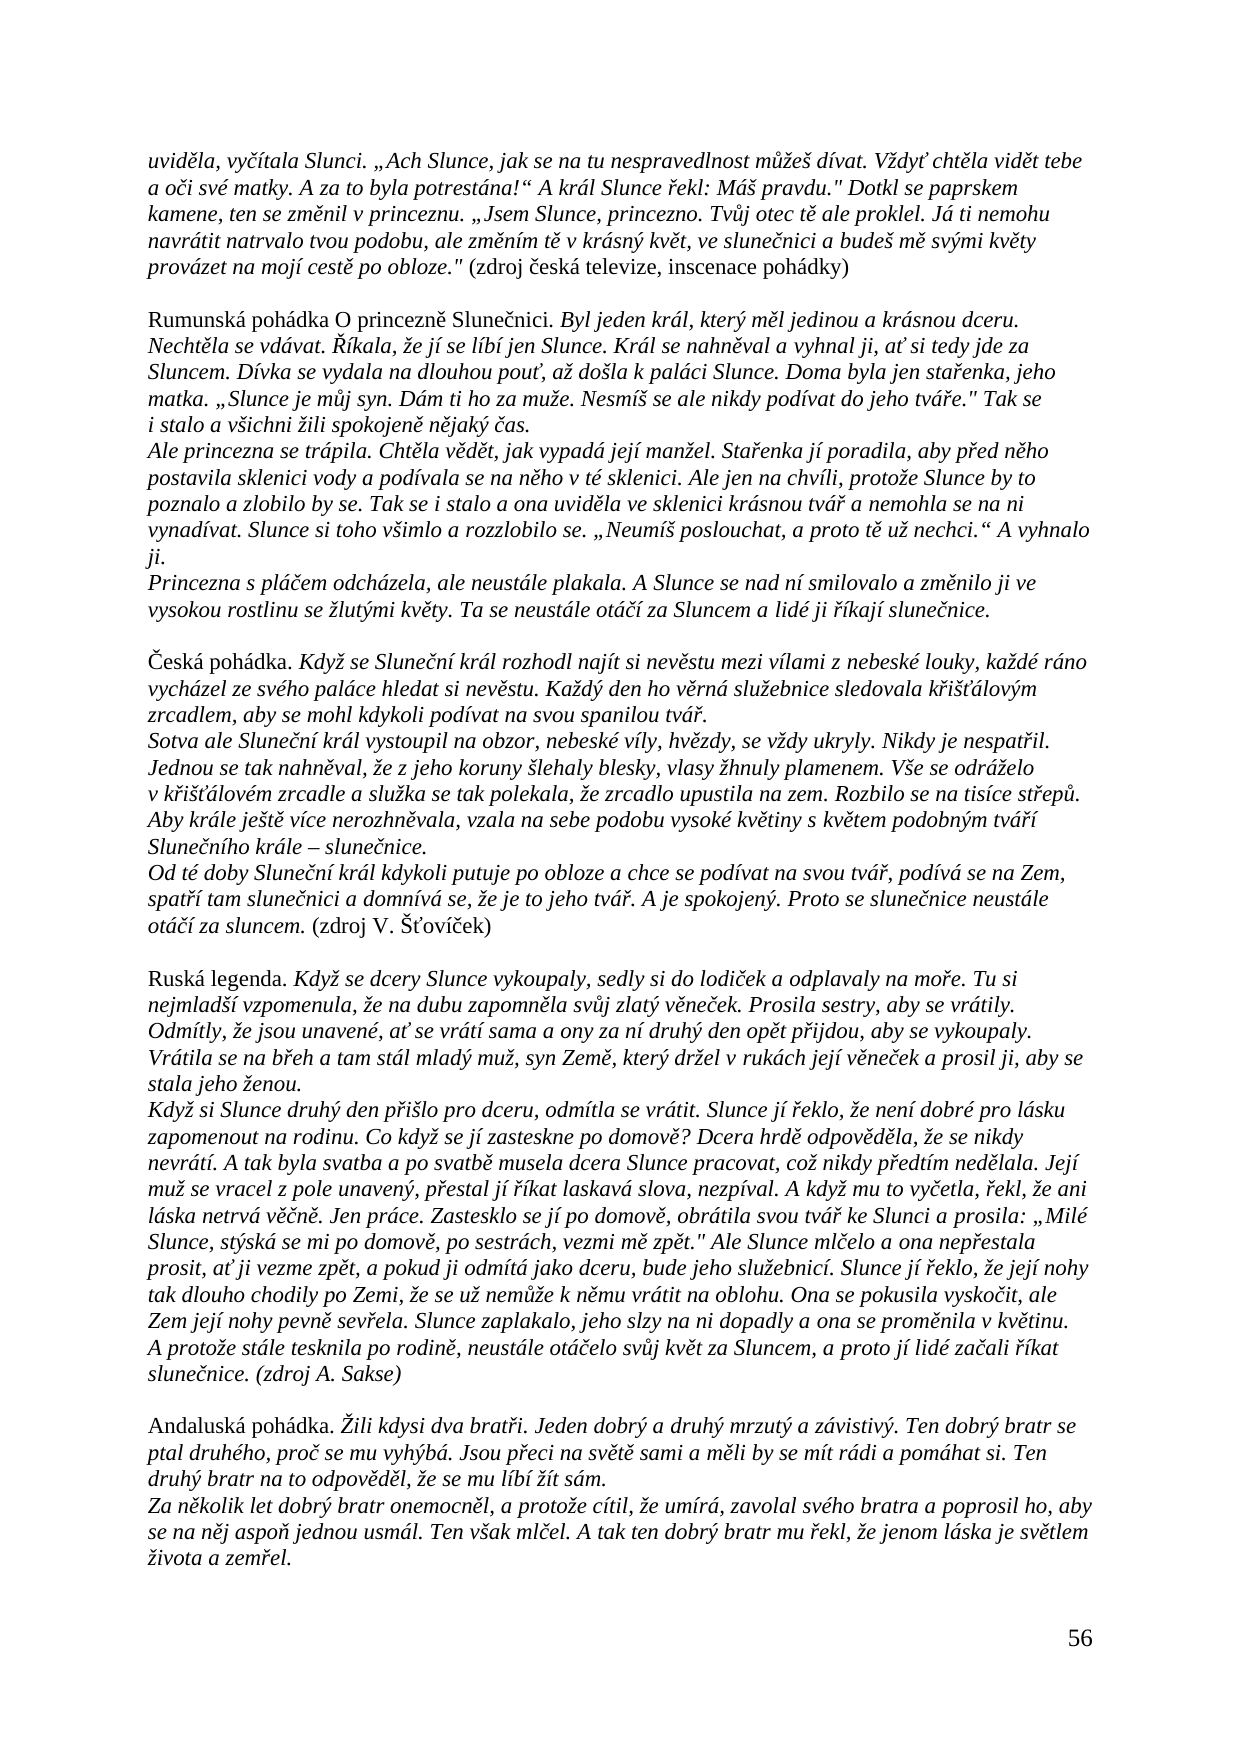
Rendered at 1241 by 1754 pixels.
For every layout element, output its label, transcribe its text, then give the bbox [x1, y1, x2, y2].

text Ale princezna se trápila. Chtěla vědět, jak vypadá její manžel. Stařenka jí poradila, aby před něho postavila sklenici vody a podívala se na něho v té sklenici. Ale jen na chvíli, protože Slunce by to poznalo a zlobilo by se. Tak se i stalo a ona uviděla ve sklenici krásnou tvář a nemohla se na ni vynadívat. Slunce si toho všimlo a rozzlobilo se. „Neumíš poslouchat, a proto tě už nechci.“ A vyhnalo ji. [148, 437, 1093, 569]
text Česká pohádka. Když se Sluneční král rozhodl najít si nevěstu mezi vílami z nebeské louky, každé ráno vycházel ze svého paláce hledat si nevěstu. Každý den ho věrná služebnice sledovala křišťálovým zrcadlem, aby se mohl kdykoli podívat na svou spanilou tvář. [148, 648, 1093, 727]
text Za několik let dobrý bratr onemocněl, a protože cítil, že umírá, zavolal svého bratra a poprosil ho, aby se na něj aspoň jednou usmál. Ten však mlčel. A tak ten dobrý bratr mu řekl, že jenom láska je světlem života a zemřel. [148, 1492, 1093, 1571]
text Rumunská pohádka O princezně Slunečnici. Byl jeden král, který měl jedinou a krásnou dceru. Nechtěla se vdávat. Říkala, že jí se líbí jen Slunce. Král se nahněval a vyhnal ji, ať si tedy jde za Sluncem. Dívka se vydala na dlouhou pouť, až došla k paláci Slunce. Doma byla jen stařenka, jeho matka. „Slunce je můj syn. Dám ti ho za muže. Nesmíš se ale nikdy podívat do jeho tváře." Tak se i stalo a všichni žili spokojeně nějaký čas. [148, 306, 1093, 437]
text Sotva ale Sluneční král vystoupil na obzor, nebeské víly, hvězdy, se vždy ukryly. Nikdy je nespatřil. Jednou se tak nahněval, že z jeho koruny šlehaly blesky, vlasy žhnuly plamenem. Vše se odráželo v křišťálovém zrcadle a služka se tak polekala, že zrcadlo upustila na zem. Rozbilo se na tisíce střepů. Aby krále ještě více nerozhněvala, vzala na sebe podobu vysoké květiny s květem podobným tváří Slunečního krále – slunečnice. [148, 727, 1093, 859]
text Když si Slunce druhý den přišlo pro dceru, odmítla se vrátit. Slunce jí řeklo, že není dobré pro lásku zapomenout na rodinu. Co když se jí zasteskne po domově? Dcera hrdě odpověděla, že se nikdy nevrátí. A tak byla svatba a po svatbě musela dcera Slunce pracovat, což nikdy předtím nedělala. Její muž se vracel z pole unavený, přestal jí říkat laskavá slova, nezpíval. A když mu to vyčetla, řekl, že ani láska netrvá věčně. Jen práce. Zastesklo se jí po domově, obrátila svou tvář ke Slunci a prosila: „Milé Slunce, stýská se mi po domově, po sestrách, vezmi mě zpět." Ale Slunce mlčelo a ona nepřestala prosit, ať ji vezme zpět, a pokud ji odmítá jako dceru, bude jeho služebnicí. Slunce jí řeklo, že její nohy tak dlouho chodily po Zemi, že se už nemůže k němu vrátit na oblohu. Ona se pokusila vyskočit, ale Zem její nohy pevně sevřela. Slunce zaplakalo, jeho slzy na ni dopadly a ona se proměnila v květinu. A protože stále tesknila po rodině, neustále otáčelo svůj květ za Sluncem, a proto jí lidé začali říkat slunečnice. (zdroj A. Sakse) [148, 1096, 1093, 1386]
text Princezna s pláčem odcházela, ale neustále plakala. A Slunce se nad ní smilovalo a změnilo ji ve vysokou rostlinu se žlutými květy. Ta se neustále otáčí za Sluncem a lidé ji říkají slunečnice. [148, 569, 1093, 622]
text Andaluská pohádka. Žili kdysi dva bratři. Jeden dobrý a druhý mrzutý a závistivý. Ten dobrý bratr se ptal druhého, proč se mu vyhýbá. Jsou přeci na světě sami a měli by se mít rádi a pomáhat si. Ten druhý bratr na to odpověděl, že se mu líbí žít sám. [148, 1413, 1093, 1492]
text uviděla, vyčítala Slunci. „Ach Slunce, jak se na tu nespravedlnost můžeš dívat. Vždyť chtěla vidět tebe a oči své matky. A za to byla potrestána!“ A král Slunce řekl: Máš pravdu." Dotkl se paprskem kamene, ten se změnil v princeznu. „Jsem Slunce, princezno. Tvůj otec tě ale proklel. Já ti nemohu navrátit natrvalo tvou podobu, ale změním tě v krásný květ, ve slunečnici a budeš mě svými květy provázet na mojí cestě po obloze." (zdroj česká televize, inscenace pohádky) [148, 148, 1093, 279]
text Od té doby Sluneční král kdykoli putuje po obloze a chce se podívat na svou tvář, podívá se na Zem, spatří tam slunečnici a domnívá se, že je to jeho tvář. A je spokojený. Proto se slunečnice neustále otáčí za sluncem. (zdroj V. Šťovíček) [148, 859, 1093, 938]
text Ruská legenda. Když se dcery Slunce vykoupaly, sedly si do lodiček a odplavaly na moře. Tu si nejmladší vzpomenula, že na dubu zapomněla svůj zlatý věneček. Prosila sestry, aby se vrátily. Odmítly, že jsou unavené, ať se vrátí sama a ony za ní druhý den opět přijdou, aby se vykoupaly. Vrátila se na břeh a tam stál mladý muž, syn Země, který držel v rukách její věneček a prosil ji, aby se stala jeho ženou. [148, 964, 1093, 1096]
